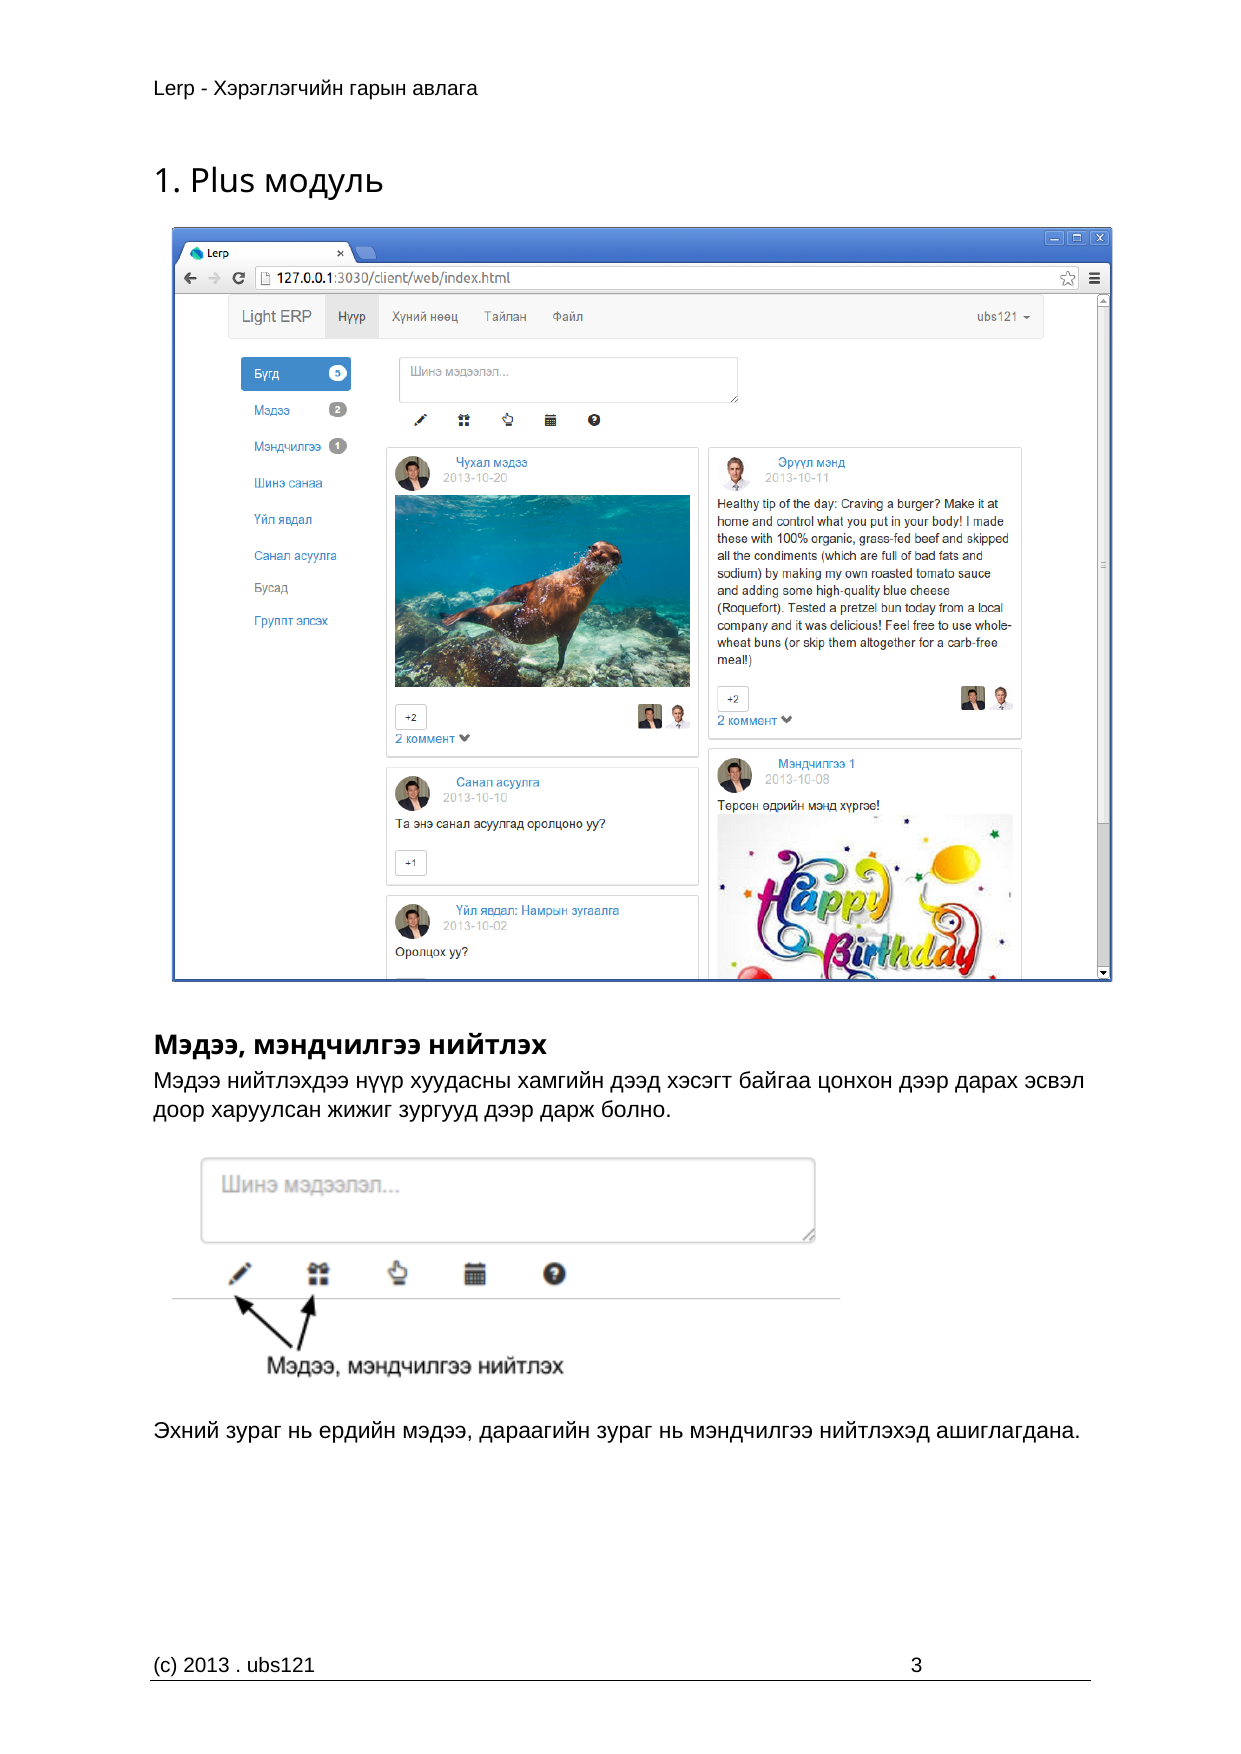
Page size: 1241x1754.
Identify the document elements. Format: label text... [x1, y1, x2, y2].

text Мэдээ нийтлэхдээ нүүр хуудасны хамгийн дээд хэсэгт байгаа цонхон дээр дарах эсвэл доор харуулсан жижиг зургууд дээр дарж болно. [153, 1068, 1087, 1123]
subtitle Мэдээ, мэндчилгээ нийтлэх [153, 1025, 1087, 1062]
picture [171, 1145, 841, 1396]
text Эхний зураг нь ердийн мэдээ, дараагийн зураг нь мэндчилгээ нийтлэхэд ашиглагдана. [153, 1418, 1087, 1443]
picture [171, 227, 1113, 982]
subtitle 1. Plus модуль [153, 157, 1087, 202]
